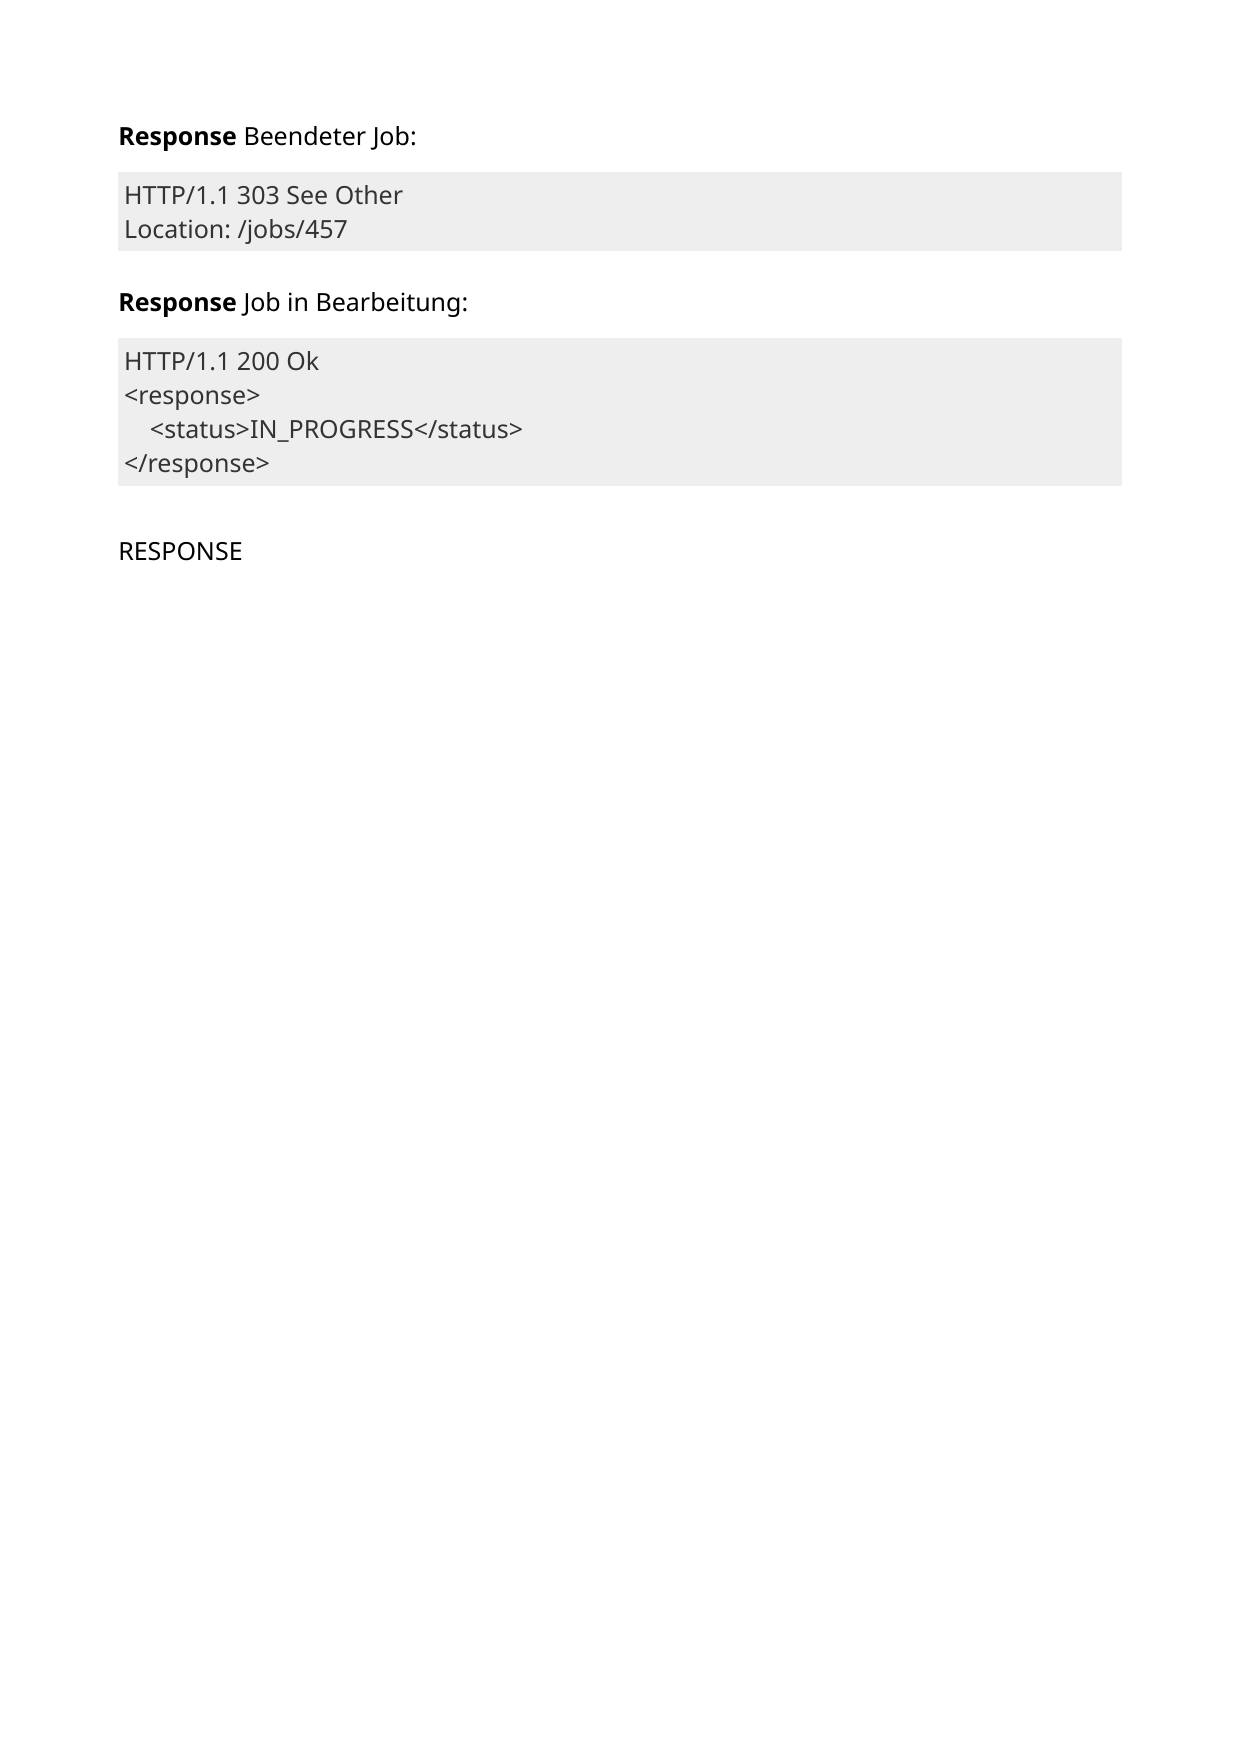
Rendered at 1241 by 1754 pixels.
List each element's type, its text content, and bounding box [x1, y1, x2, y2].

text Response Job in Bearbeitung: [118, 284, 1122, 318]
text Response Beendeter Job: [118, 118, 1122, 152]
text RESPONSE [118, 533, 1122, 568]
table_header HTTP/1.1 200 Ok <response> <status>IN_PROGRESS</status> </response> [118, 338, 1122, 486]
table_header HTTP/1.1 303 See Other Location: /jobs/457 [118, 172, 1122, 251]
